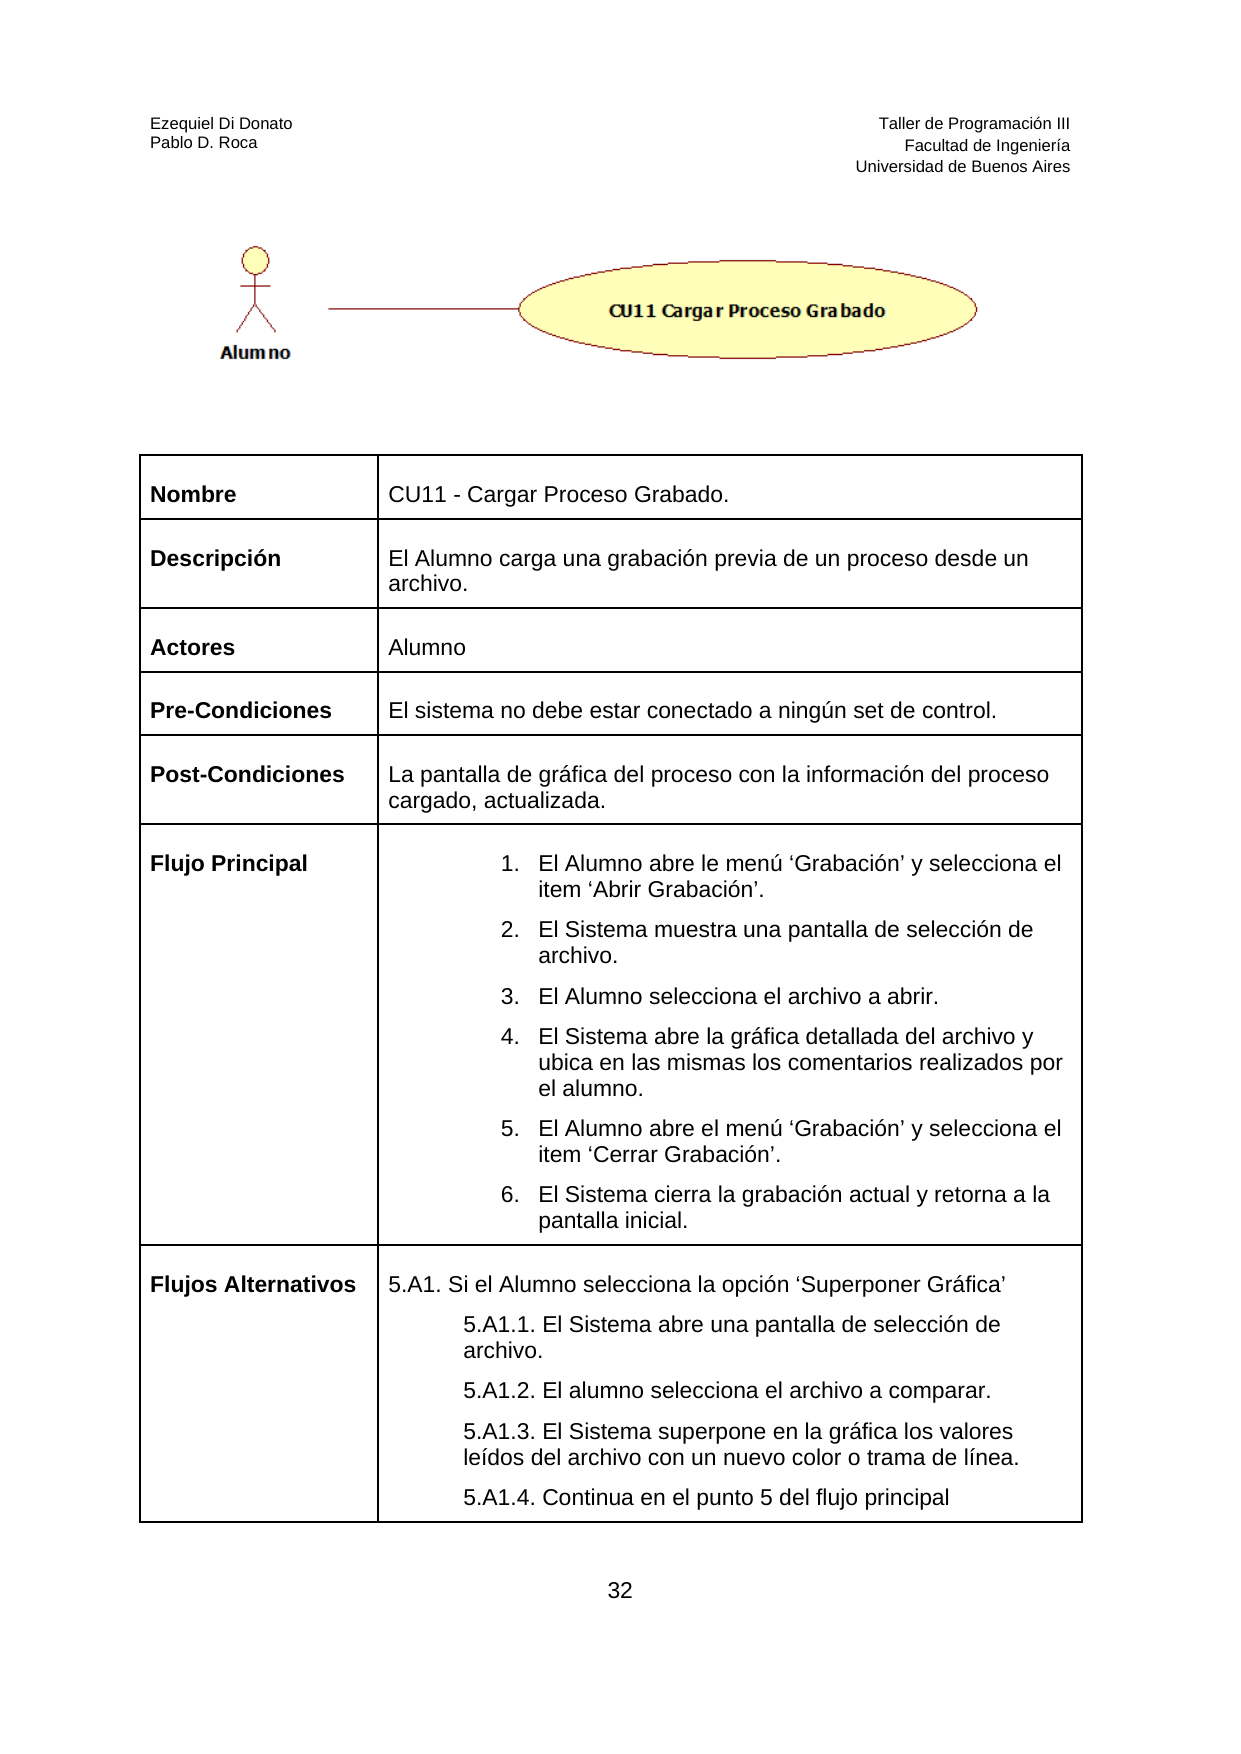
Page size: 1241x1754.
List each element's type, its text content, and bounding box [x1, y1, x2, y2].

table_cell Flujos Alternativos [141, 1246, 377, 1521]
table_header CU11 - Cargar Proceso Grabado. [379, 456, 1081, 518]
table_header Nombre [141, 456, 377, 518]
table_cell Descripción [141, 520, 377, 607]
table_cell El Alumno abre le menú ‘Grabación’ y selecciona el item ‘Abrir Grabación’. El Sistema muestra una pantalla de selección de archivo. El Alumno selecciona el archivo a abrir. El Sistema abre la gráfica detallada del archivo y ubica en las mismas los comentarios realizados por el alumno. El Alumno abre el menú ‘Grabación’ y selecciona el item ‘Cerrar Grabación’. El Sistema cierra la grabación actual y retorna a la pantalla inicial. [379, 825, 1081, 1244]
table_cell El sistema no debe estar conectado a ningún set de control. [379, 673, 1081, 734]
table_cell Actores [141, 609, 377, 671]
table_cell La pantalla de gráfica del proceso con la información del proceso cargado, actualizada. [379, 736, 1081, 823]
table_cell Flujo Principal [141, 825, 377, 1244]
table_cell El Alumno carga una grabación previa de un proceso desde un archivo. [379, 520, 1081, 607]
picture [150, 213, 1010, 406]
table_cell Alumno [379, 609, 1081, 671]
table_cell 5.A1. Si el Alumno selecciona la opción ‘Superponer Gráfica’ 5.A1.1. El Sistema abre una pantalla de selección de archivo. 5.A1.2. El alumno selecciona el archivo a comparar. 5.A1.3. El Sistema superpone en la gráfica los valores leídos del archivo con un nuevo color o trama de línea. 5.A1.4. Continua en el punto 5 del flujo principal [379, 1246, 1081, 1521]
table_cell Pre-Condiciones [141, 673, 377, 734]
table_cell Post-Condiciones [141, 736, 377, 823]
